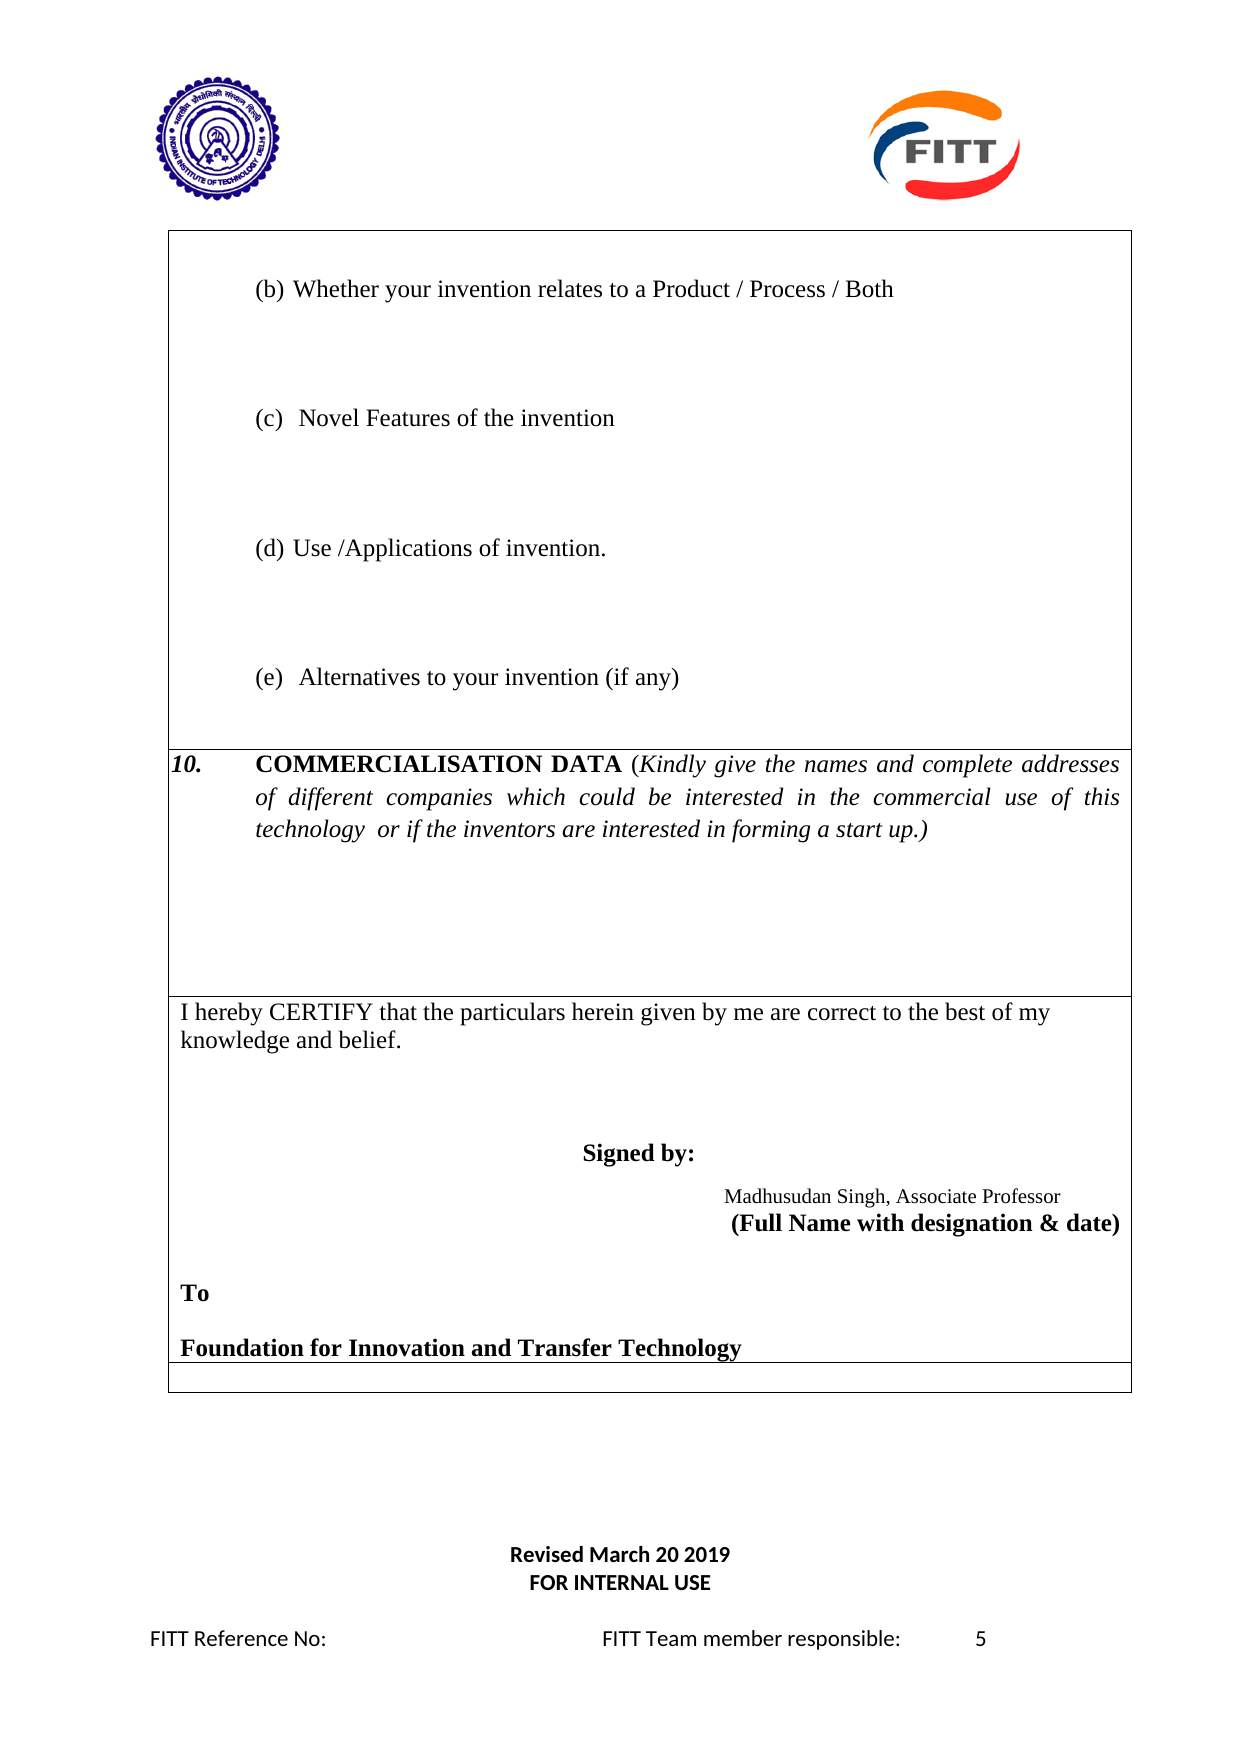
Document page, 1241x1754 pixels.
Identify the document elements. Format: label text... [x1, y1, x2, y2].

table_cell COMMERCIALISATION DATA (Kindly give the names and complete addresses of different companies which could be interested in the commercial use of this technology or if the inventors are interested in forming a start up.) [169, 750, 1131, 996]
table_cell I hereby CERTIFY that the particulars herein given by me are correct to the best of my knowledge and belief. Signed by: Madhusudan Singh, Associate Professor (Full Name with designation & date) To Foundation for Innovation and Transfer Technology [169, 997, 1131, 1362]
picture [150, 73, 283, 202]
table_cell DETAILS OF INVENTION (Kindly enclose a brief abstract of the Invention highlighting the novel features thereof along with a few keywords in order to facilitate a patent search on the subject.) 3-4 relevant keywords related to the invention Whether your invention relates to a Product / Process / Both Novel Features of the invention Use /Applications of invention. Alternatives to your invention (if any) [169, 231, 1131, 748]
table_cell [169, 1363, 1131, 1392]
picture [867, 89, 1021, 202]
